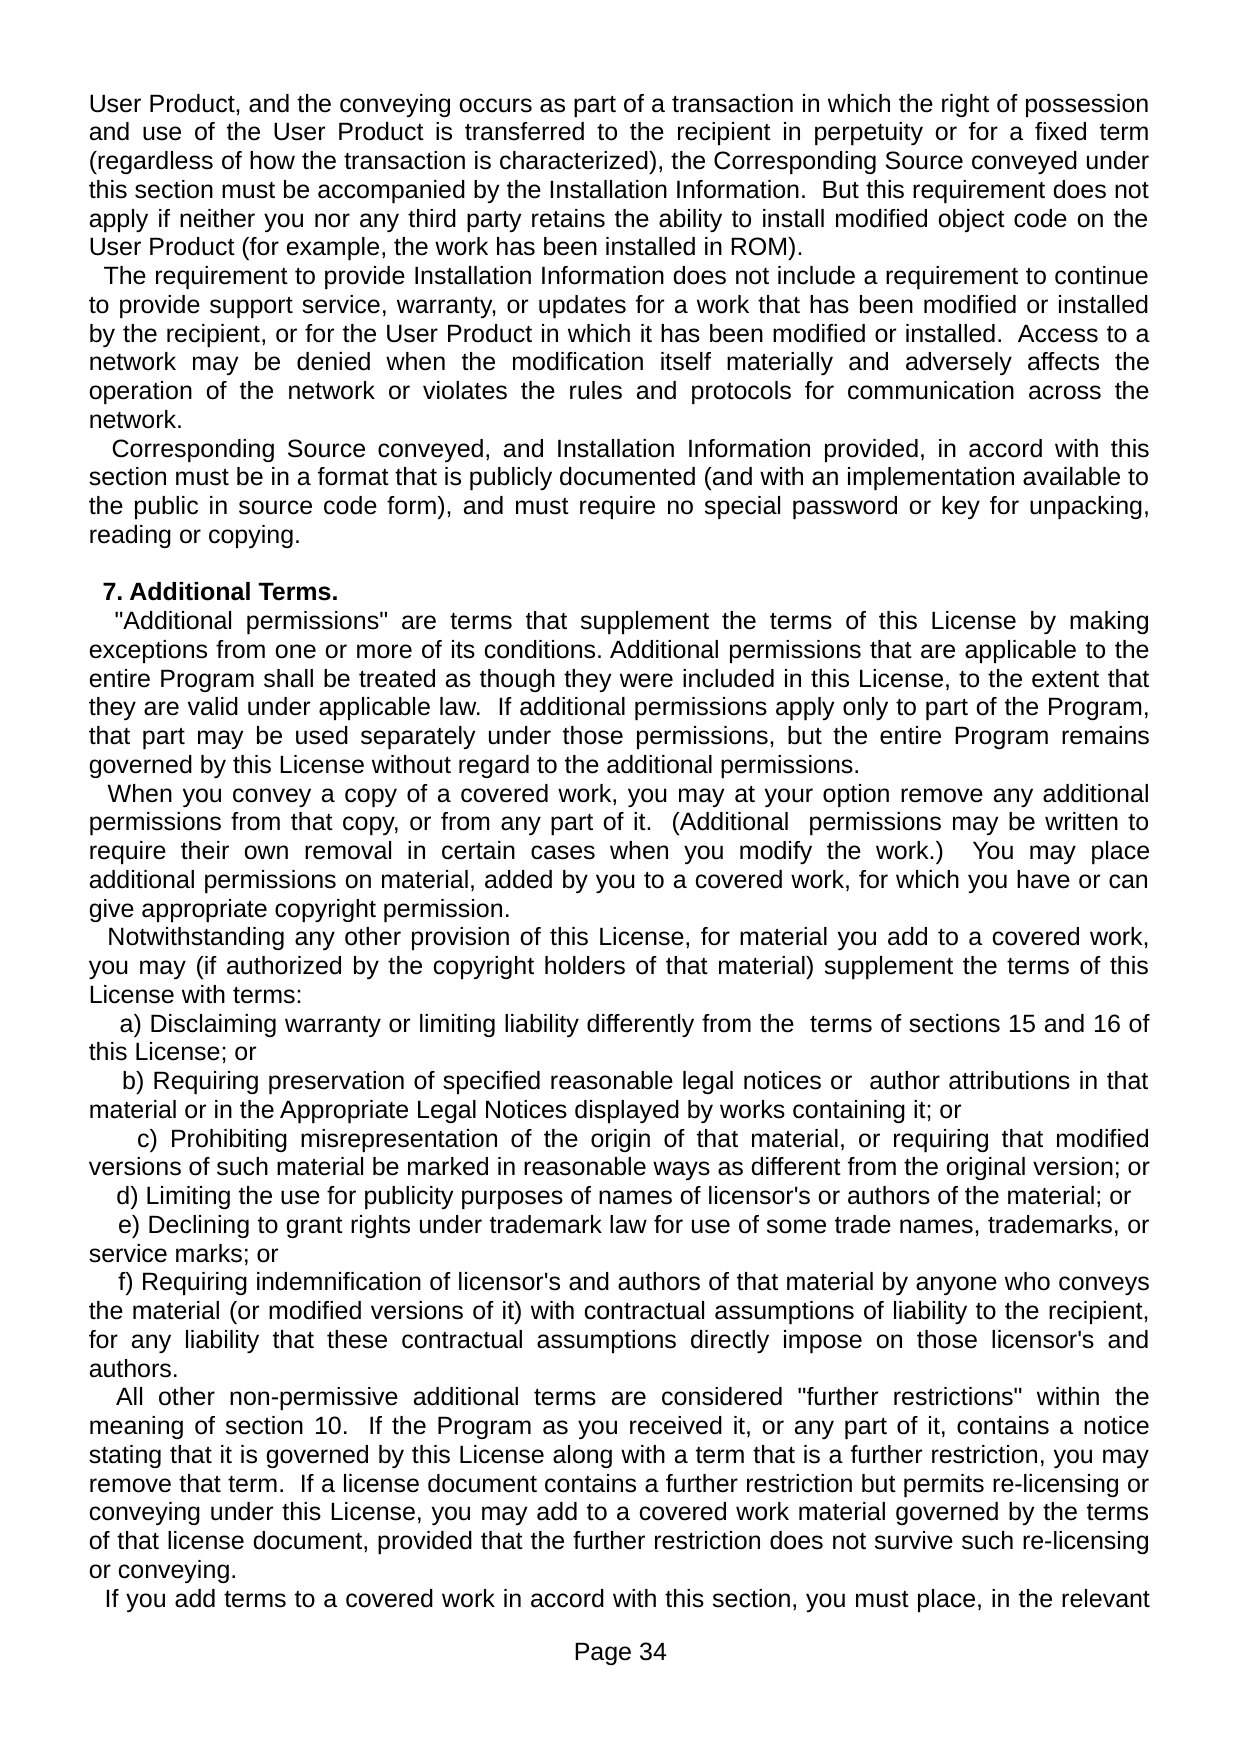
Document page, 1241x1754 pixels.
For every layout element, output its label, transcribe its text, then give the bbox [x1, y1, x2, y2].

text All other non-permissive additional terms are considered "further restrictions" within the meaning of section 10. If the Program as you received it, or any part of it, contains a notice stating that it is governed by this License along with a term that is a further restriction, you may remove that term. If a license document contains a further restriction but permits re-licensing or conveying under this License, you may add to a covered work material governed by the terms of that license document, provided that the further restriction does not survive such re-licensing or conveying. [88, 1382, 1152, 1583]
text e) Declining to grant rights under trademark law for use of some trade names, trademarks, or service marks; or [88, 1210, 1152, 1267]
text a) Disclaiming warranty or limiting liability differently from the terms of sections 15 and 16 of this License; or [88, 1008, 1152, 1066]
text Notwithstanding any other provision of this License, for material you add to a covered work, you may (if authorized by the copyright holders of that material) supplement the terms of this License with terms: [88, 922, 1152, 1008]
text c) Prohibiting misrepresentation of the origin of that material, or requiring that modified versions of such material be marked in reasonable ways as different from the original version; or [88, 1123, 1152, 1181]
text Corresponding Source conveyed, and Installation Information provided, in accord with this section must be in a format that is publicly documented (and with an implementation available to the public in source code form), and must require no special password or key for unpacking, reading or copying. [88, 433, 1152, 548]
text 7. Additional Terms. [88, 577, 1152, 606]
text b) Requiring preservation of specified reasonable legal notices or author attributions in that material or in the Appropriate Legal Notices displayed by works containing it; or [88, 1066, 1152, 1123]
text "Additional permissions" are terms that supplement the terms of this License by making exceptions from one or more of its conditions. Additional permissions that are applicable to the entire Program shall be treated as though they were included in this License, to the extent that they are valid under applicable law. If additional permissions apply only to part of the Program, that part may be used separately under those permissions, but the entire Program remains governed by this License without regard to the additional permissions. [88, 606, 1152, 778]
text If you add terms to a covered work in accord with this section, you must place, in the relevant [88, 1583, 1152, 1612]
text f) Requiring indemnification of licensor's and authors of that material by anyone who conveys the material (or modified versions of it) with contractual assumptions of liability to the recipient, for any liability that these contractual assumptions directly impose on those licensor's and authors. [88, 1267, 1152, 1382]
text The requirement to provide Installation Information does not include a requirement to continue to provide support service, warranty, or updates for a work that has been modified or installed by the recipient, or for the User Product in which it has been modified or installed. Access to a network may be denied when the modification itself materially and adversely affects the operation of the network or violates the rules and protocols for communication across the network. [88, 261, 1152, 433]
text User Product, and the conveying occurs as part of a transaction in which the right of possession and use of the User Product is transferred to the recipient in perpetuity or for a fixed term (regardless of how the transaction is characterized), the Corresponding Source conveyed under this section must be accompanied by the Installation Information. But this requirement does not apply if neither you nor any third party retains the ability to install modified object code on the User Product (for example, the work has been installed in ROM). [88, 88, 1152, 261]
text When you convey a copy of a covered work, you may at your option remove any additional permissions from that copy, or from any part of it. (Additional permissions may be written to require their own removal in certain cases when you modify the work.) You may place additional permissions on material, added by you to a covered work, for which you have or can give appropriate copyright permission. [88, 778, 1152, 922]
text d) Limiting the use for publicity purposes of names of licensor's or authors of the material; or [88, 1181, 1152, 1210]
